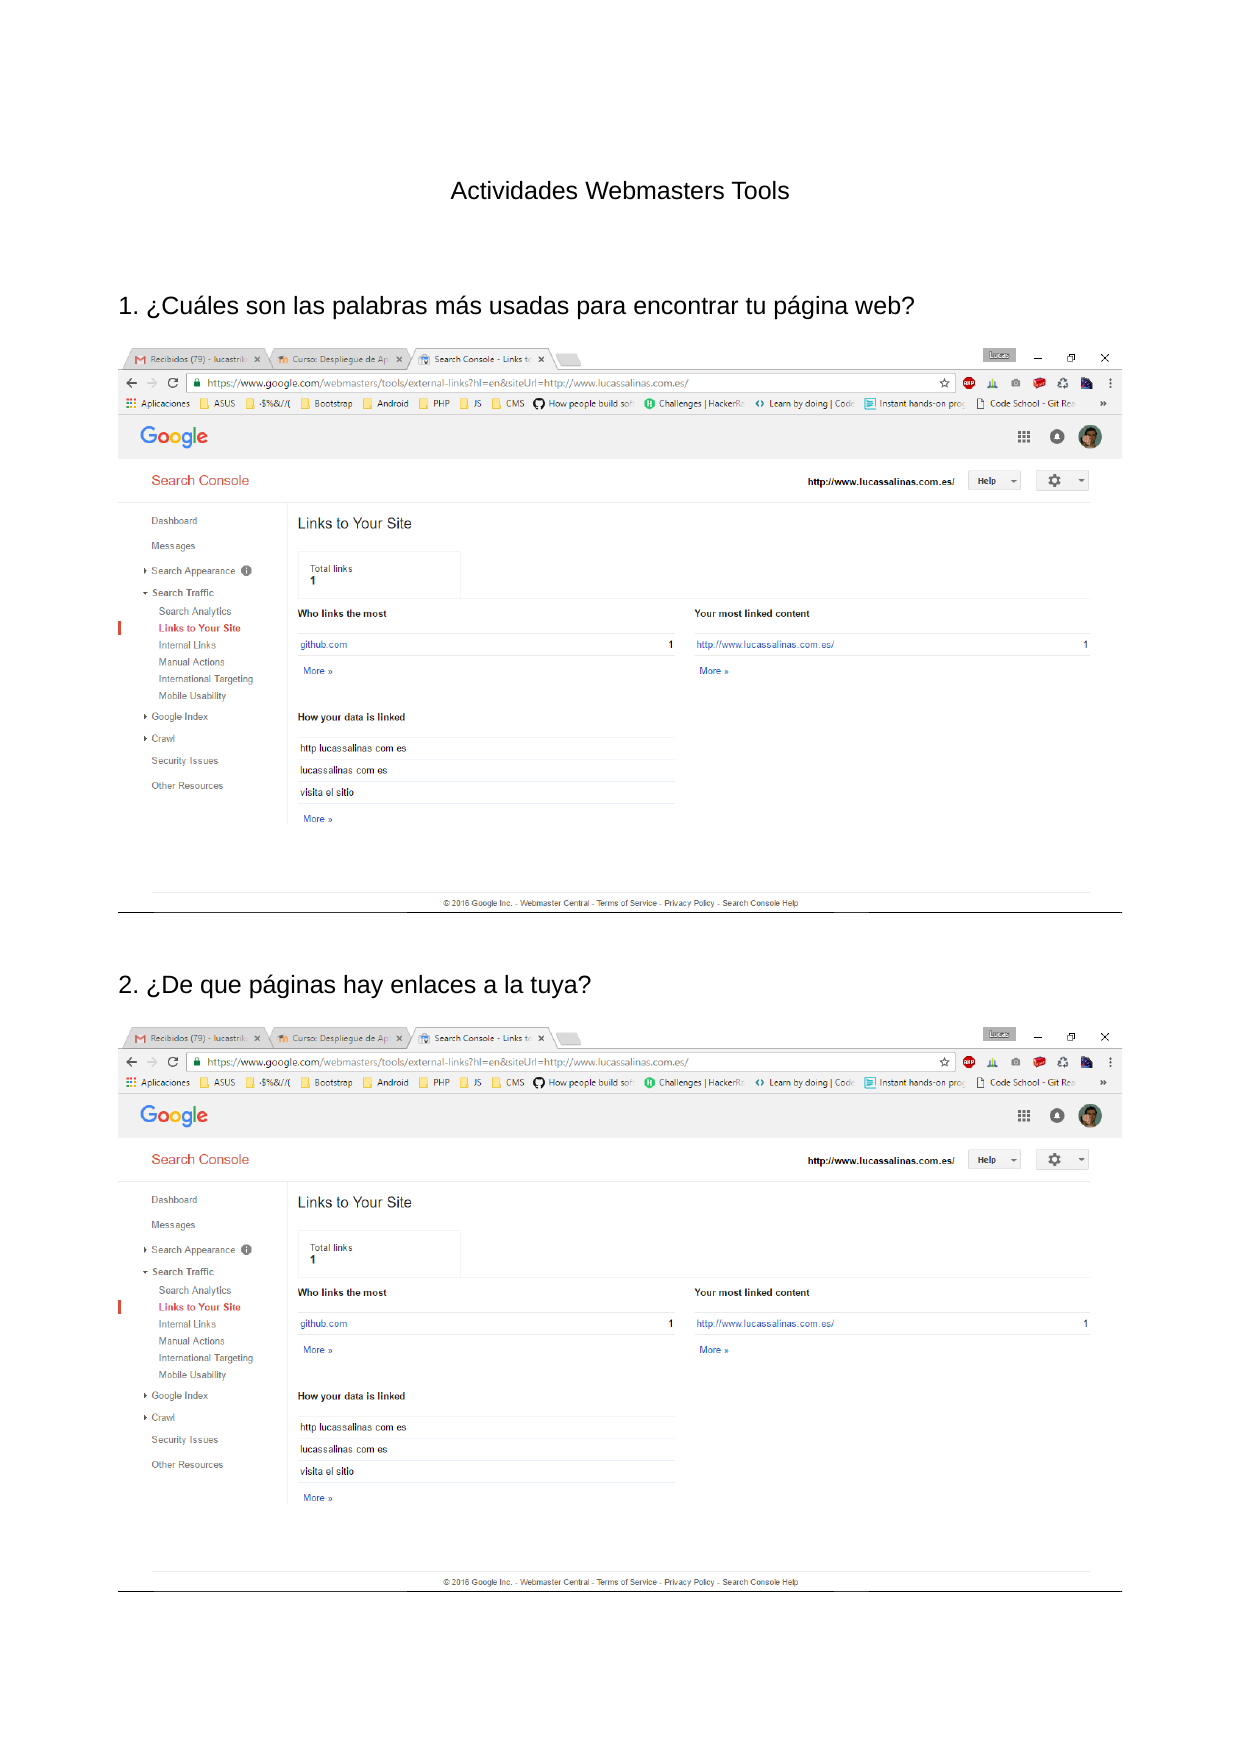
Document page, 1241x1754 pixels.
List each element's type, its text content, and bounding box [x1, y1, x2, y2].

picture [118, 348, 1123, 913]
text Actividades Webmasters Tools [118, 176, 1122, 204]
text 1. ¿Cuáles son las palabras más usadas para encontrar tu página web? [118, 291, 1122, 319]
picture [118, 1027, 1123, 1592]
text 2. ¿De que páginas hay enlaces a la tuya? [118, 970, 1122, 999]
